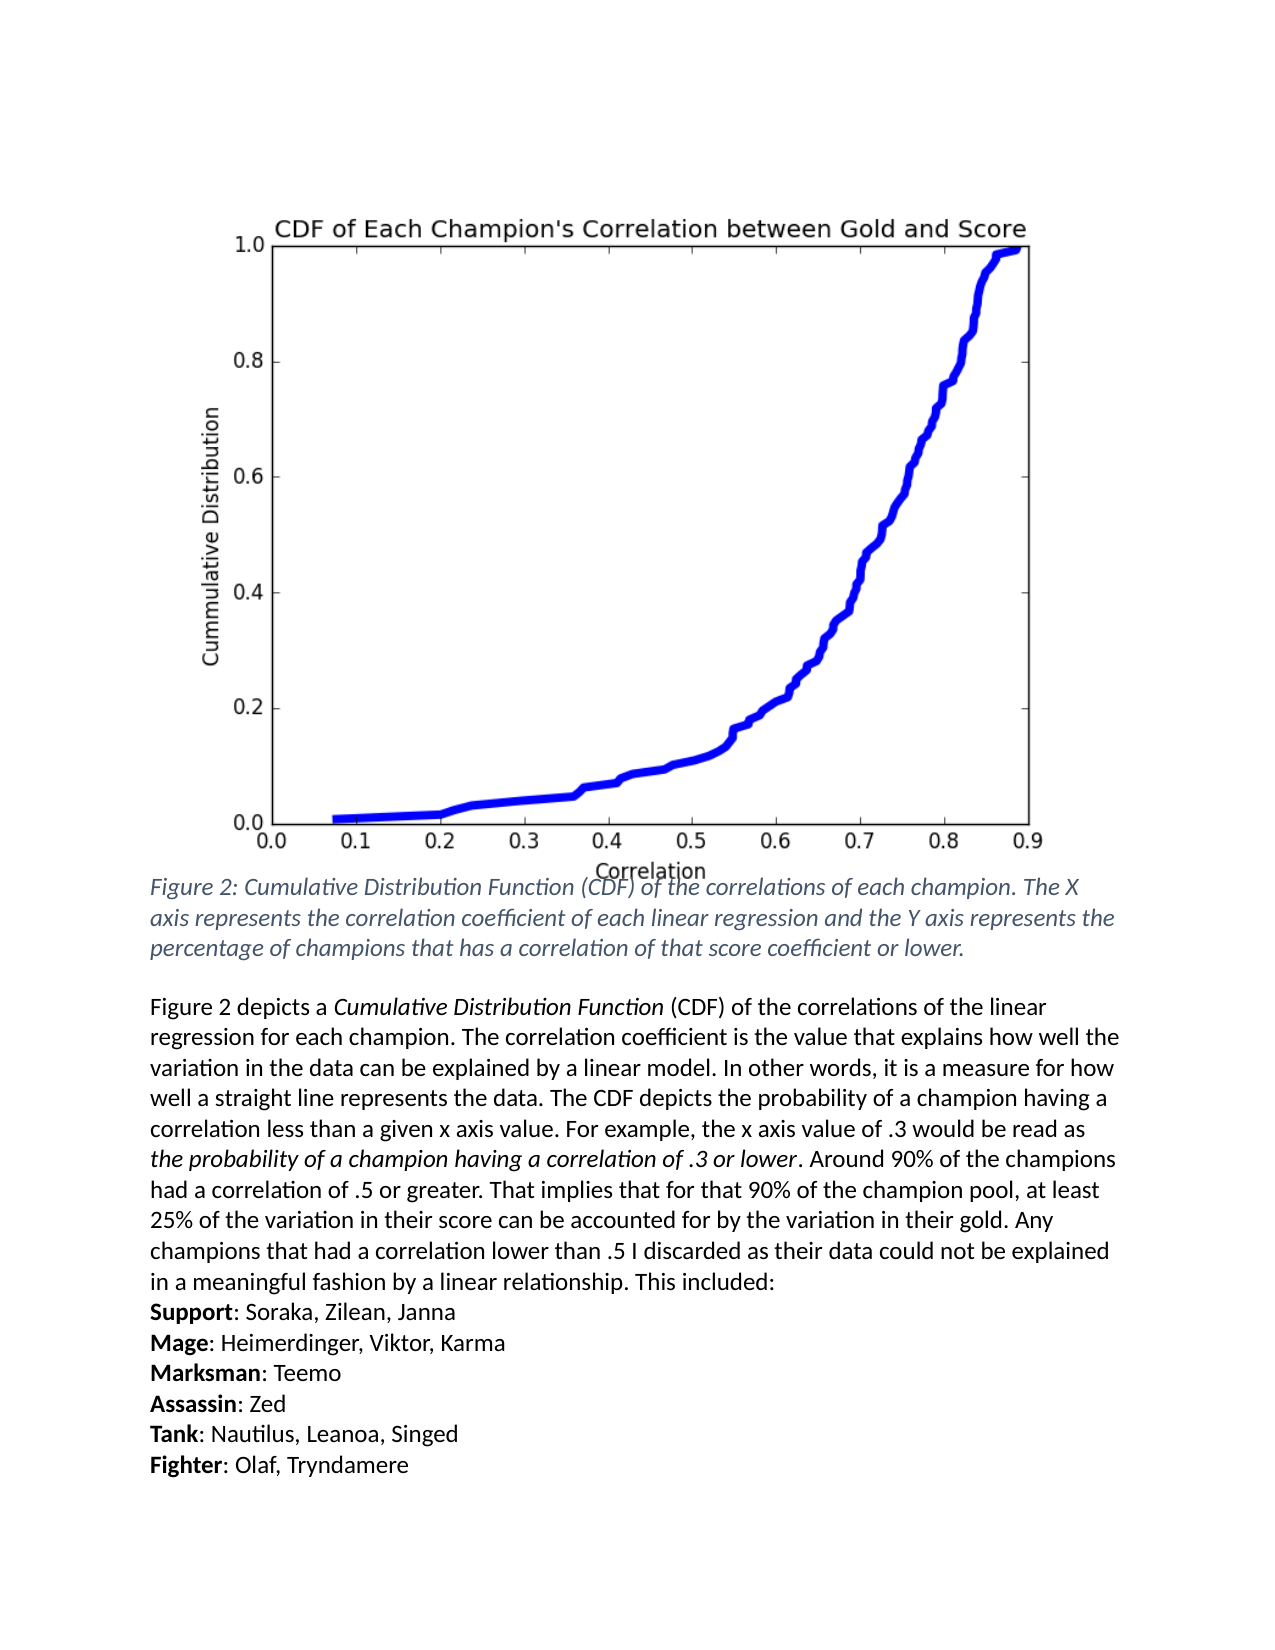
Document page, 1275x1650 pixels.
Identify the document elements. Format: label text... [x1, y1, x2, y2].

text Assassin: Zed [150, 1388, 1125, 1418]
text Fighter: Olaf, Tryndamere [150, 1449, 1125, 1479]
text Figure 2 depicts a Cumulative Distribution Function (CDF) of the correlations of the linear regression for each champion. The correlation coefficient is the value that explains how well the variation in the data can be explained by a linear model. In other words, it is a measure for how well a straight line represents the data. The CDF depicts the probability of a champion having a correlation less than a given x axis value. For example, the x axis value of .3 would be read as the probability of a champion having a correlation of .3 or lower. Around 90% of the champions had a correlation of .5 or greater. That implies that for that 90% of the champion pool, at least 25% of the variation in their score can be accounted for by the variation in their gold. Any champions that had a correlation lower than .5 I discarded as their data could not be explained in a meaningful fashion by a linear relationship. This included: [150, 991, 1125, 1296]
text Figure 2: Cumulative Distribution Function (CDF) of the correlations of each champion. The X axis represents the correlation coefficient of each linear regression and the Y axis represents the percentage of champions that has a correlation of that score coefficient or lower. [150, 896, 1125, 963]
text Tank: Nautilus, Leanoa, Singed [150, 1418, 1125, 1449]
text Marksman: Teemo [150, 1357, 1125, 1388]
text Figure 2: Cumulative Distribution Function (CDF) of the correlations of each champion. The X axis represents the correlation coefficient of each linear regression and the Y axis represents the percentage of champions that has a correlation of that score coefficient or lower. [150, 150, 1125, 174]
text Mage: Heimerdinger, Viktor, Karma [150, 1327, 1125, 1357]
text Support: Soraka, Zilean, Janna [150, 1296, 1125, 1327]
